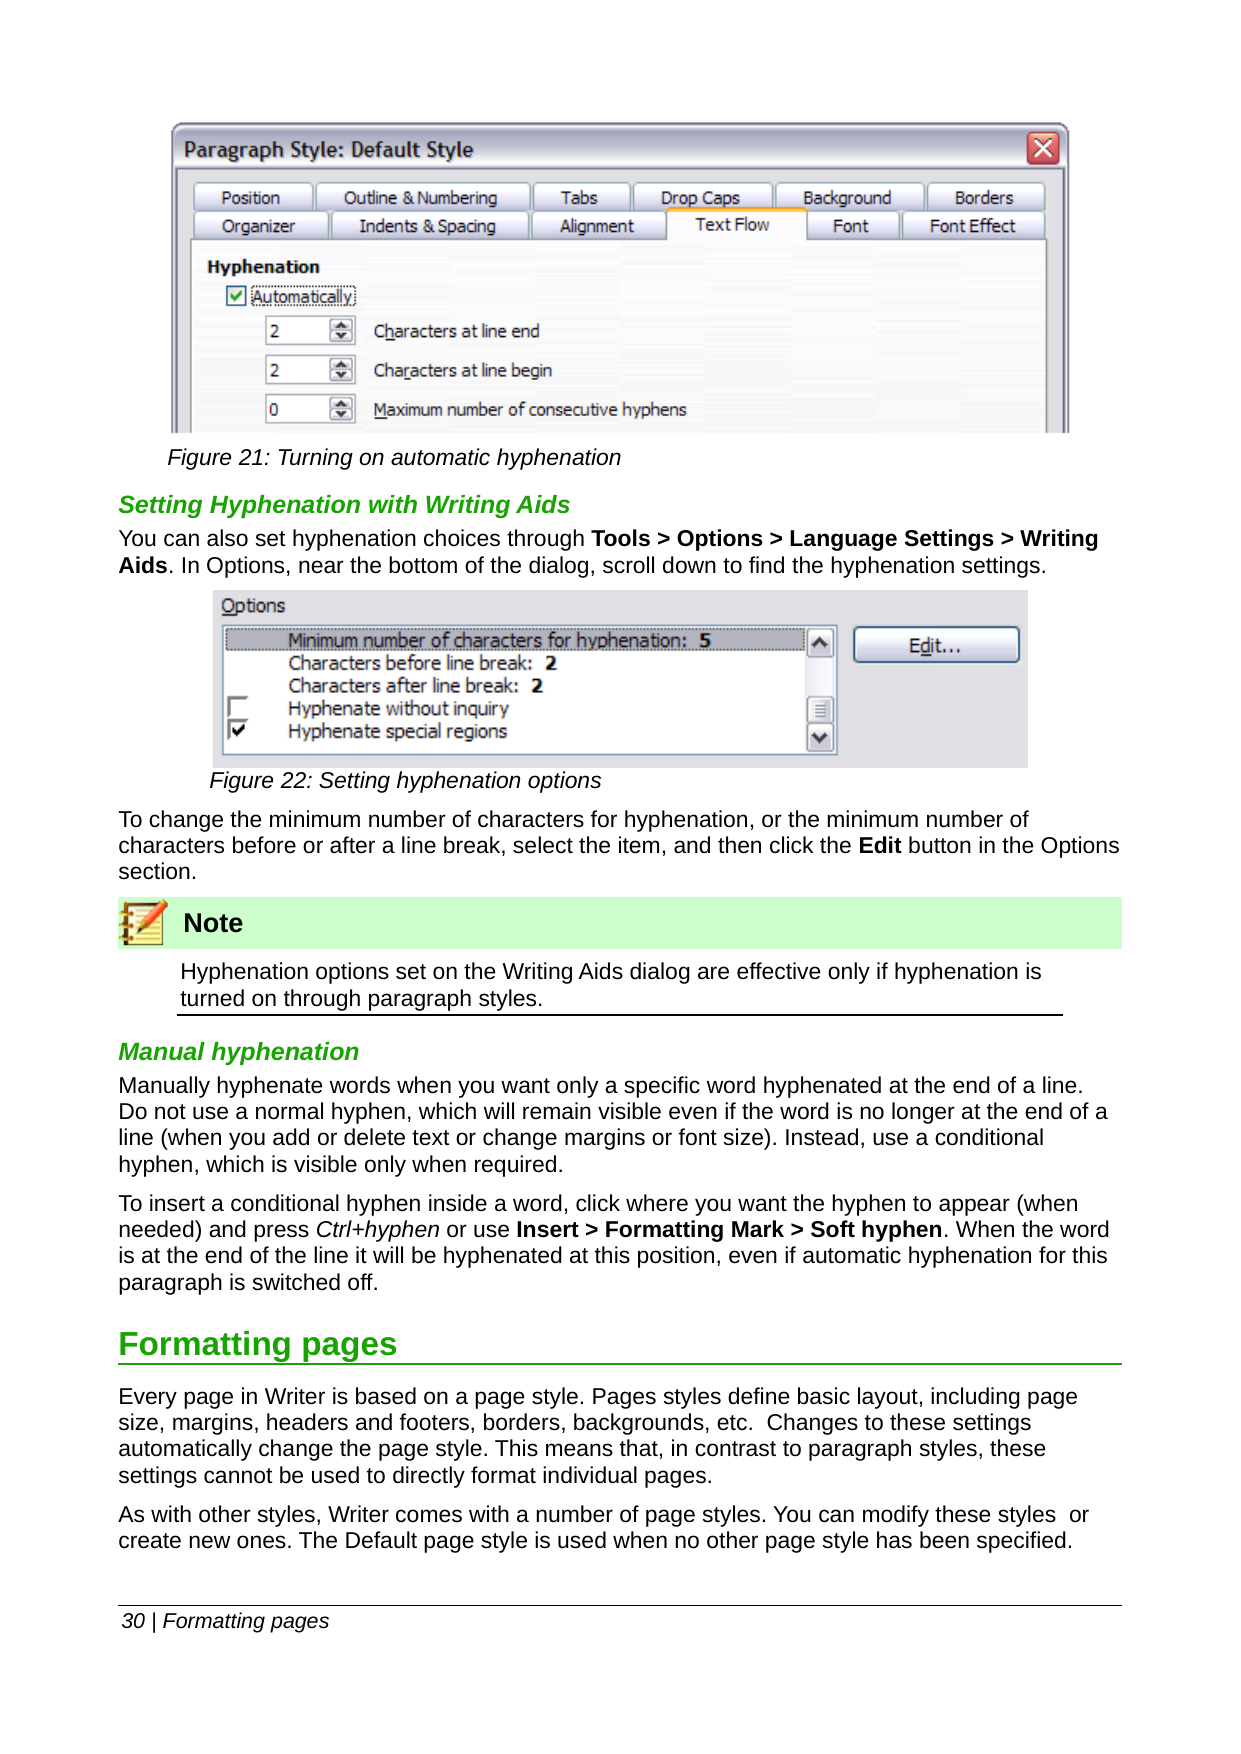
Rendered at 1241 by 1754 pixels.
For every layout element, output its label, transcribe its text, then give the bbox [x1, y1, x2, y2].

subtitle Setting Hyphenation with Writing Aids [118, 491, 1122, 519]
subtitle Formatting pages [118, 1324, 1122, 1363]
picture [212, 590, 1028, 768]
text Figure 22: Setting hyphenation options [209, 590, 1031, 793]
picture [167, 118, 1074, 438]
text As with other styles, Writer comes with a number of page styles. You can modify these styles or create new ones. The Default page style is used when no other page style has been specified. [118, 1501, 1122, 1553]
text Manually hyphenate words when you want only a specific word hyphenated at the end of a line. Do not use a normal hyphen, which will remain visible even if the word is no longer at the end of a line (when you add or delete text or change margins or font size). Instead, use a conditional hyphen, which is visible only when required. [118, 1072, 1122, 1177]
text Every page in Writer is based on a page style. Pages styles define basic layout, including page size, margins, headers and footers, borders, backgrounds, etc. Changes to these settings automatically change the page style. This means that, in contrast to paragraph styles, these settings cannot be used to directly format individual pages. [118, 1383, 1122, 1488]
text To change the minimum number of characters for hyphenation, or the minimum number of characters before or after a line break, select the item, and then click the Edit button in the Options section. [118, 806, 1122, 884]
subtitle Note [118, 897, 1122, 949]
text Figure 21: Turning on automatic hyphenation [167, 438, 1073, 470]
text Hyphenation options set on the Writing Aids dialog are effective only if hyphenation is turned on through paragraph styles. [177, 955, 1063, 1014]
text You can also set hyphenation choices through Tools > Options > Language Settings > Writing Aids. In Options, near the bottom of the dialog, scroll down to find the hyphenation settings. [118, 525, 1122, 578]
subtitle Manual hyphenation [118, 1037, 1122, 1066]
text To insert a conditional hyphen inside a word, click where you want the hyphen to appear (when needed) and press Ctrl+hyphen or use Insert > Formatting Mark > Soft hyphen. When the word is at the end of the line it will be hyphenated at this position, even if automatic hyphenation for this paragraph is switched off. [118, 1189, 1122, 1295]
picture [119, 898, 170, 949]
